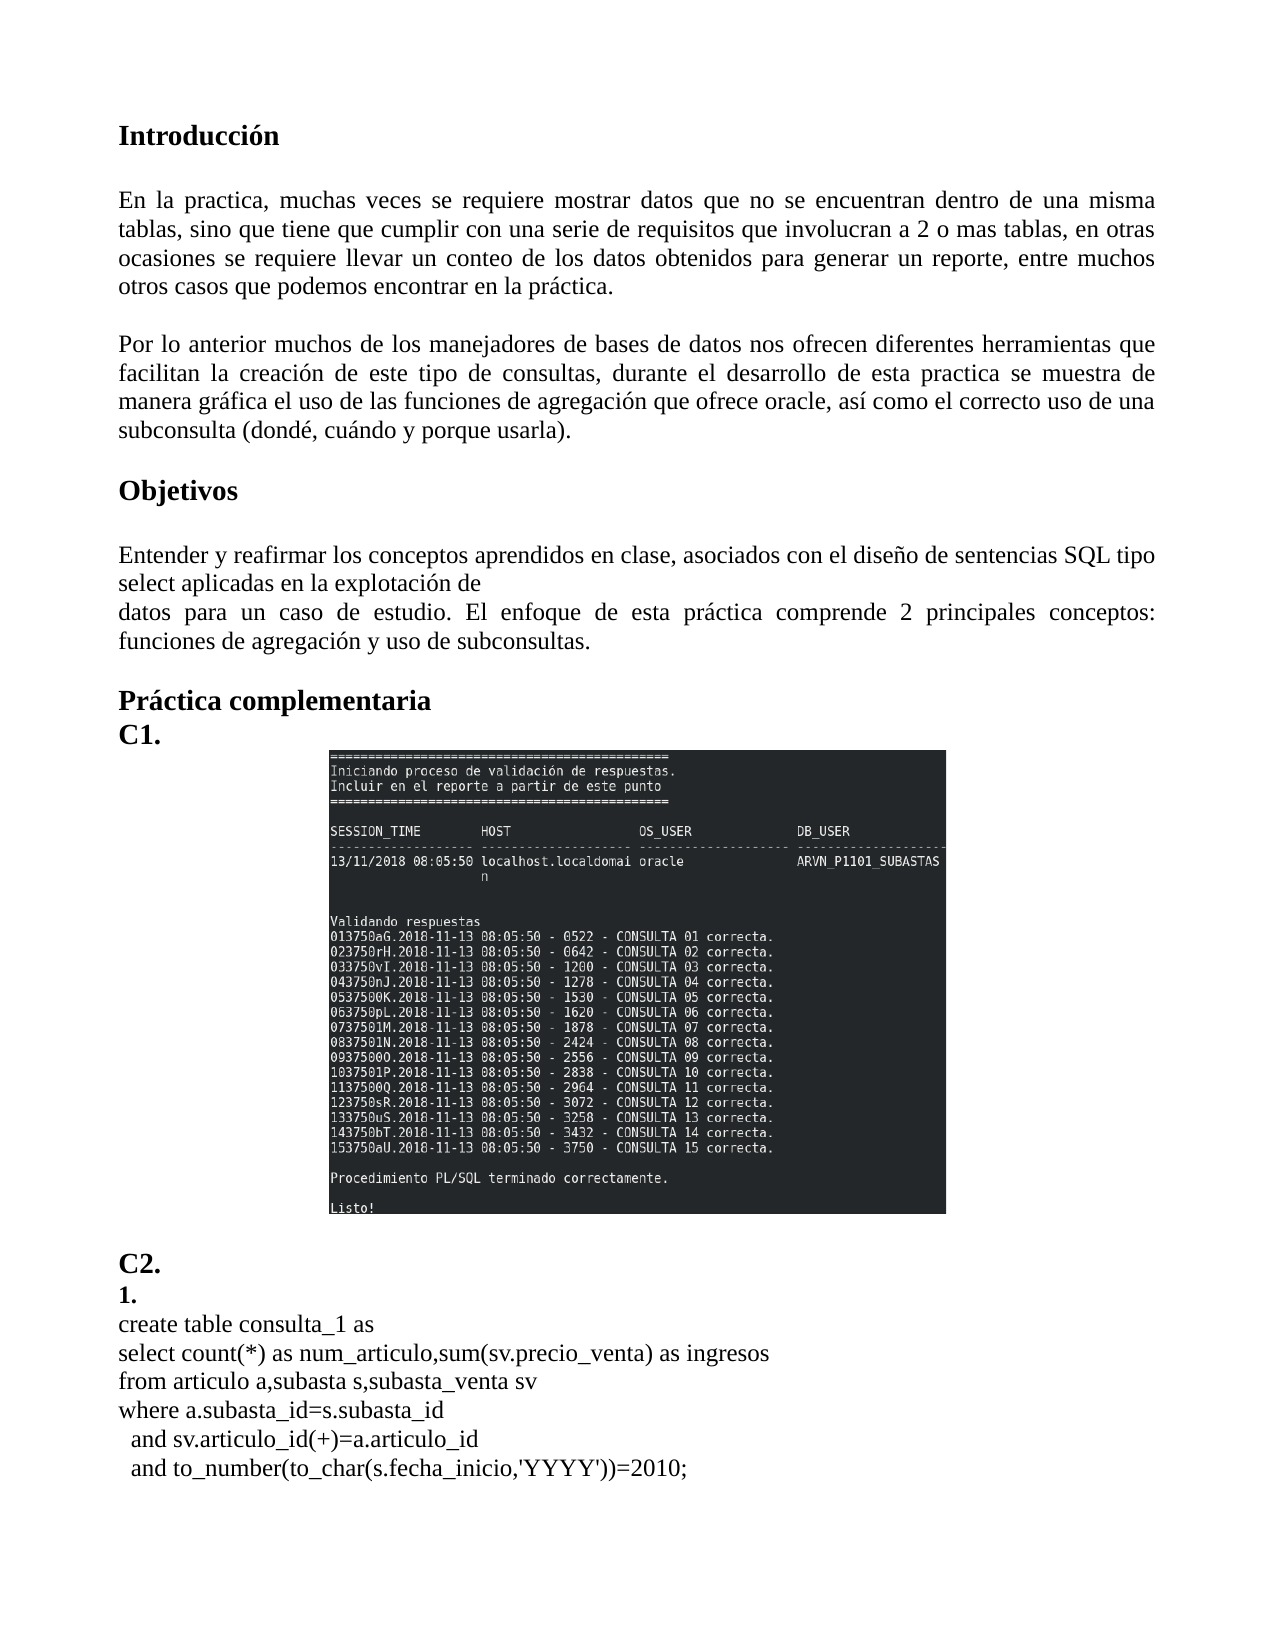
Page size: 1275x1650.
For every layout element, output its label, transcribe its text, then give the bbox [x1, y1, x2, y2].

text En la practica, muchas veces se requiere mostrar datos que no se encuentran dentro de una misma tablas, sino que tiene que cumplir con una serie de requisitos que involucran a 2 o mas tablas, en otras ocasiones se requiere llevar un conteo de los datos obtenidos para generar un reporte, entre muchos otros casos que podemos encontrar en la práctica. [118, 185, 1157, 300]
text select count(*) as num_articulo,sum(sv.precio_venta) as ingresos [118, 1338, 1157, 1366]
text C2. [118, 1247, 1157, 1280]
picture [329, 750, 947, 1214]
text C1. [118, 717, 1157, 751]
text from articulo a,subasta s,subasta_venta sv [118, 1366, 1157, 1395]
text where a.subasta_id=s.subasta_id [118, 1395, 1157, 1424]
text and to_number(to_char(s.fecha_inicio,'YYYY'))=2010; [118, 1453, 1157, 1481]
text Entender y reafirmar los conceptos aprendidos en clase, asociados con el diseño de sentencias SQL tipo select aplicadas en la explotación de [118, 540, 1157, 597]
text datos para un caso de estudio. El enfoque de esta práctica comprende 2 principales conceptos: funciones de agregación y uso de subconsultas. [118, 597, 1157, 655]
text create table consulta_1 as [118, 1309, 1157, 1338]
text and sv.articulo_id(+)=a.articulo_id [118, 1424, 1157, 1453]
text Introducción [118, 118, 1157, 152]
text Práctica complementaria [118, 683, 1157, 717]
text Objetivos [118, 473, 1157, 506]
text Por lo anterior muchos de los manejadores de bases de datos nos ofrecen diferentes herramientas que facilitan la creación de este tipo de consultas, durante el desarrollo de esta practica se muestra de manera gráfica el uso de las funciones de agregación que ofrece oracle, así como el correcto uso de una subconsulta (dondé, cuándo y porque usarla). [118, 329, 1157, 444]
text 1. [118, 1280, 1157, 1309]
